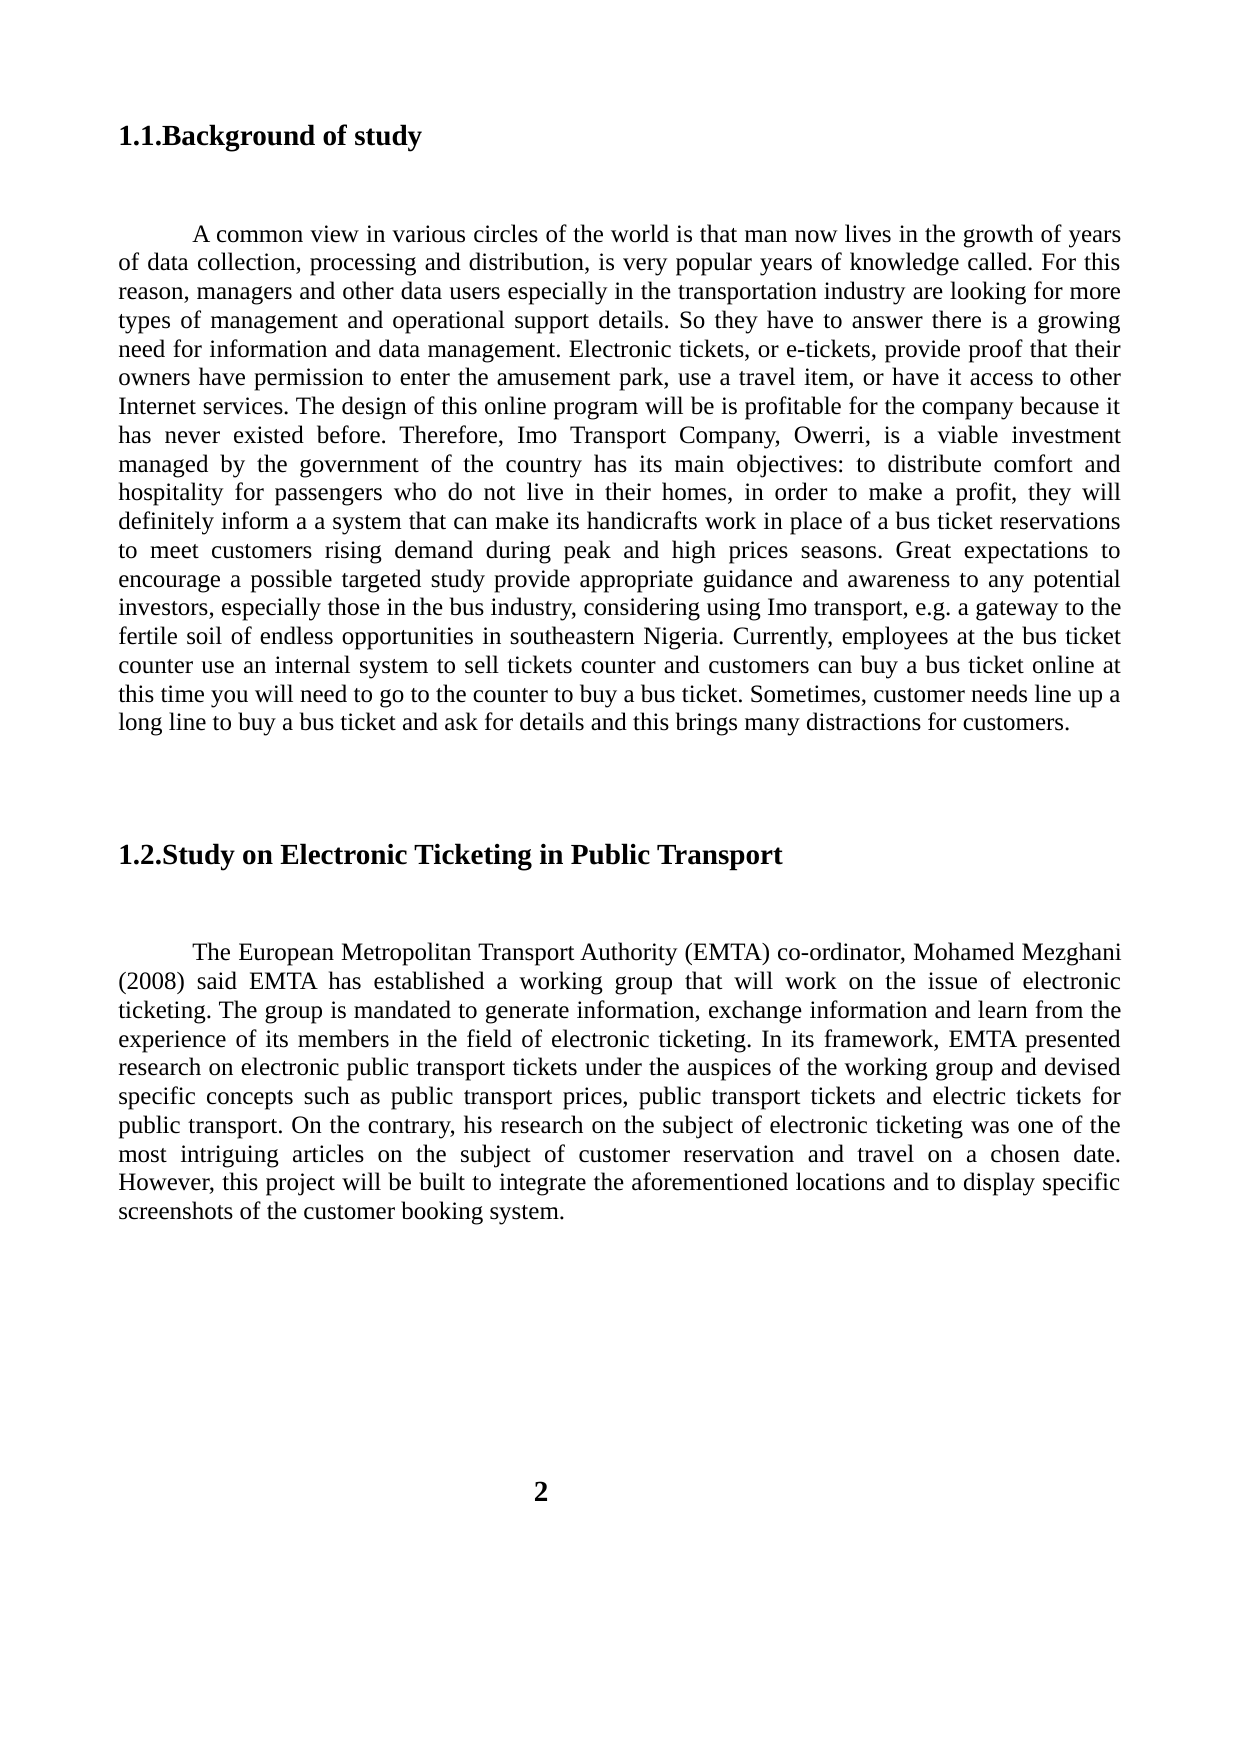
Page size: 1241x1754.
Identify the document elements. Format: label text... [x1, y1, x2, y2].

text A common view in various circles of the world is that man now lives in the growth of years of data collection, processing and distribution, is very popular years of knowledge called. For this reason, managers and other data users especially in the transportation industry are looking for more types of management and operational support details. So they have to answer there is a growing need for information and data management. Electronic tickets, or e-tickets, provide proof that their owners have permission to enter the amusement park, use a travel item, or have it access to other Internet services. The design of this online program will be is profitable for the company because it has never existed before. Therefore, Imo Transport Company, Owerri, is a viable investment managed by the government of the country has its main objectives: to distribute comfort and hospitality for passengers who do not live in their homes, in order to make a profit, they will definitely inform a a system that can make its handicrafts work in place of a bus ticket reservations to meet customers rising demand during peak and high prices seasons. Great expectations to encourage a possible targeted study provide appropriate guidance and awareness to any potential investors, especially those in the bus industry, considering using Imo transport, e.g. a gateway to the fertile soil of endless opportunities in southeastern Nigeria. Currently, employees at the bus ticket counter use an internal system to sell tickets counter and customers can buy a bus ticket online at this time you will need to go to the counter to buy a bus ticket. Sometimes, customer needs line up a long line to buy a bus ticket and ask for details and this brings many distractions for customers. [118, 219, 1122, 736]
text 1.2.Study on Electronic Ticketing in Public Transport [118, 837, 1122, 870]
text 1.1.Background of study [118, 118, 1122, 152]
text The European Metropolitan Transport Authority (EMTA) co-ordinator, Mohamed Mezghani (2008) said EMTA has established a working group that will work on the issue of electronic ticketing. The group is mandated to generate information, exchange information and learn from the experience of its members in the field of electronic ticketing. In its framework, EMTA presented research on electronic public transport tickets under the auspices of the working group and devised specific concepts such as public transport prices, public transport tickets and electric tickets for public transport. On the contrary, his research on the subject of electronic ticketing was one of the most intriguing articles on the subject of customer reservation and travel on a chosen date. However, this project will be built to integrate the aforementioned locations and to display specific screenshots of the customer booking system. [118, 937, 1122, 1225]
text 2 [118, 1474, 1122, 1508]
